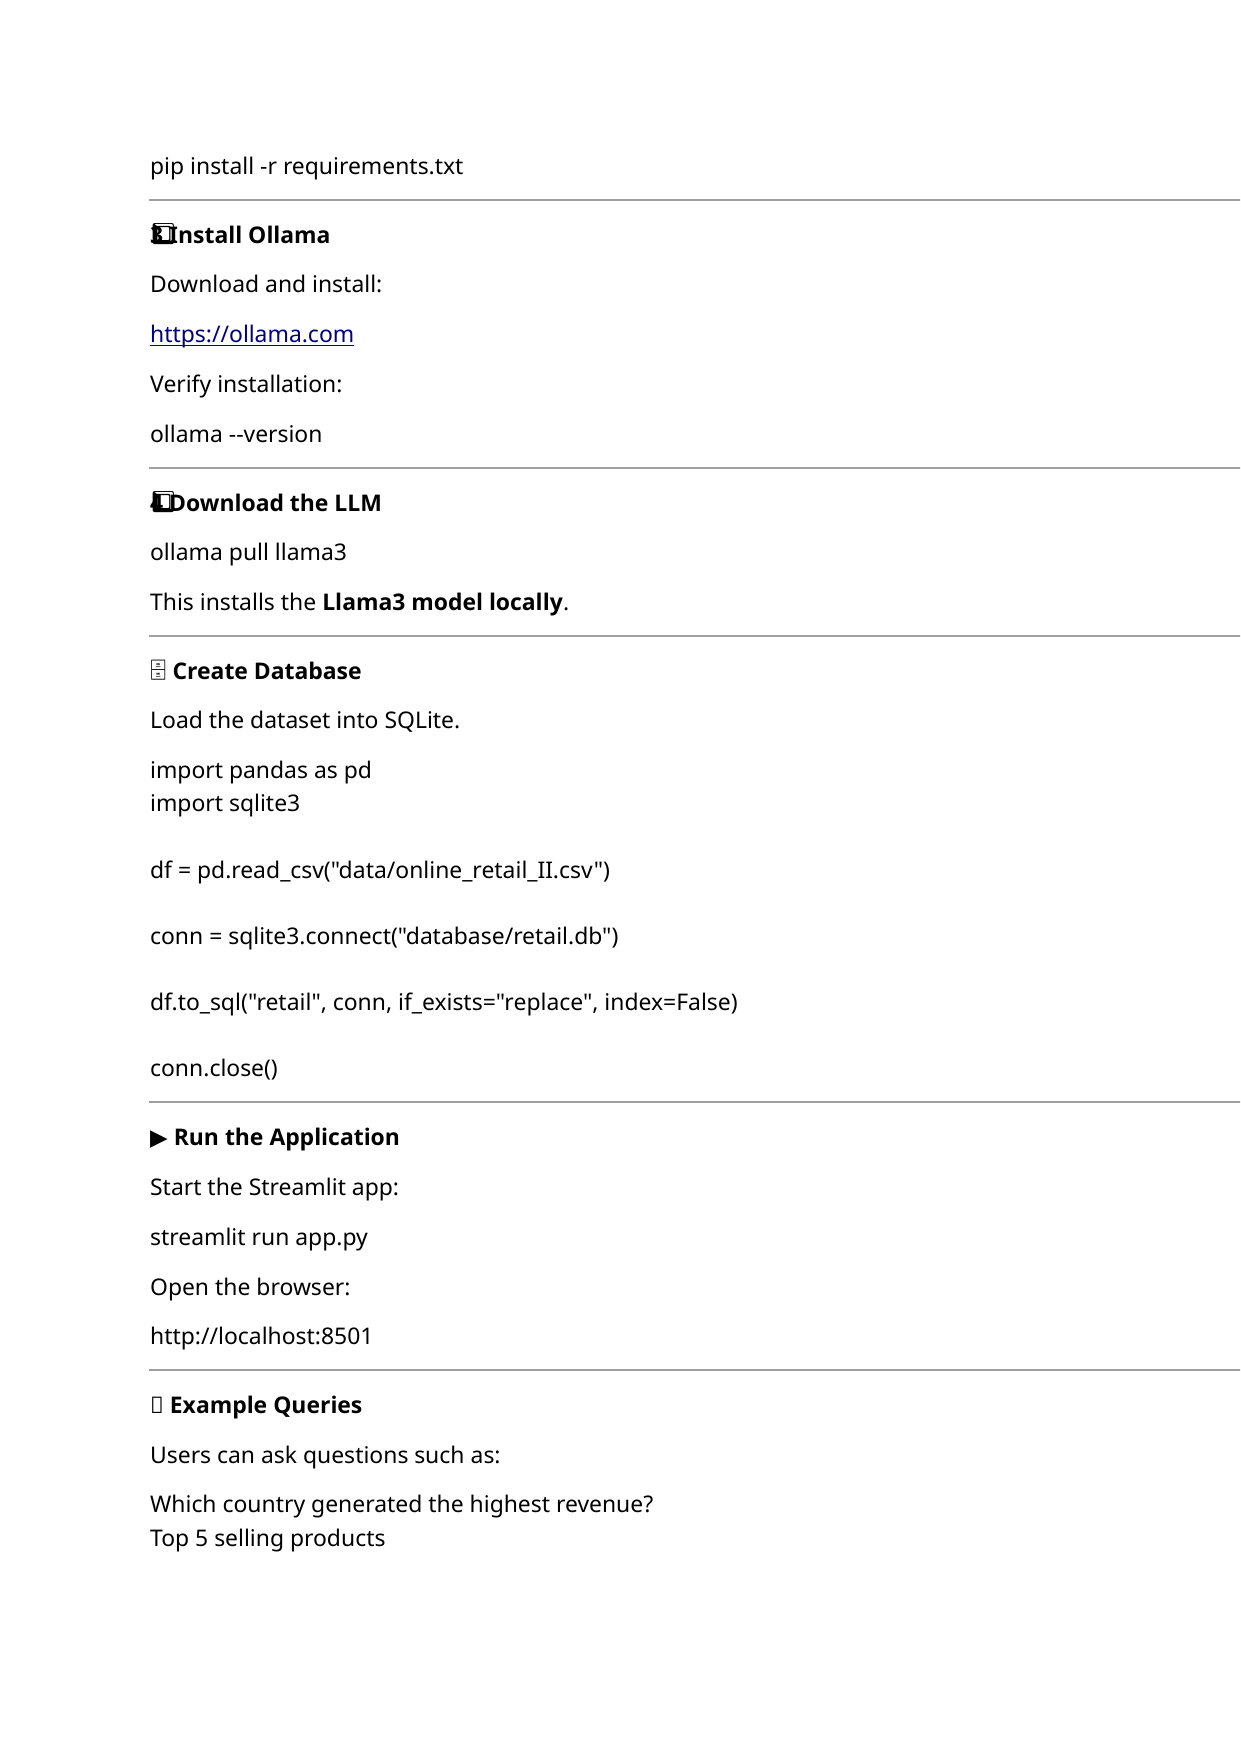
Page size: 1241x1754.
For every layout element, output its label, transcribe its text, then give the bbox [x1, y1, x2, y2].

text Load the dataset into SQLite. [150, 704, 1090, 736]
text ▶️ Run the Application [150, 1121, 1090, 1152]
text 💬 Example Queries [150, 1389, 1090, 1420]
text ollama --version [150, 418, 1090, 449]
text pip install -r requirements.txt [150, 150, 1090, 181]
text http://localhost:8501 [150, 1320, 1090, 1351]
text 3️⃣ Install Ollama [150, 219, 1090, 250]
text Which country generated the highest revenue? Top 5 selling products [150, 1488, 1090, 1553]
text Users can ask questions such as: [150, 1439, 1090, 1470]
text Start the Streamlit app: [150, 1171, 1090, 1202]
text import pandas as pd import sqlite3 df = pd.read_csv("data/online_retail_II.csv") conn = sqlite3.connect("database/retail.db") df.to_sql("retail", conn, if_exists="replace", index=False) conn.close() [150, 754, 1090, 1084]
text Download and install: [150, 268, 1090, 300]
text 4️⃣ Download the LLM [150, 486, 1090, 518]
text streamlit run app.py [150, 1221, 1090, 1252]
text This installs the Llama3 model locally. [150, 586, 1090, 617]
text 🗄️ Create Database [150, 655, 1090, 686]
text ollama pull llama3 [150, 536, 1090, 567]
text Verify installation: [150, 368, 1090, 399]
text https://ollama.com [150, 318, 1090, 349]
text Open the browser: [150, 1270, 1090, 1302]
